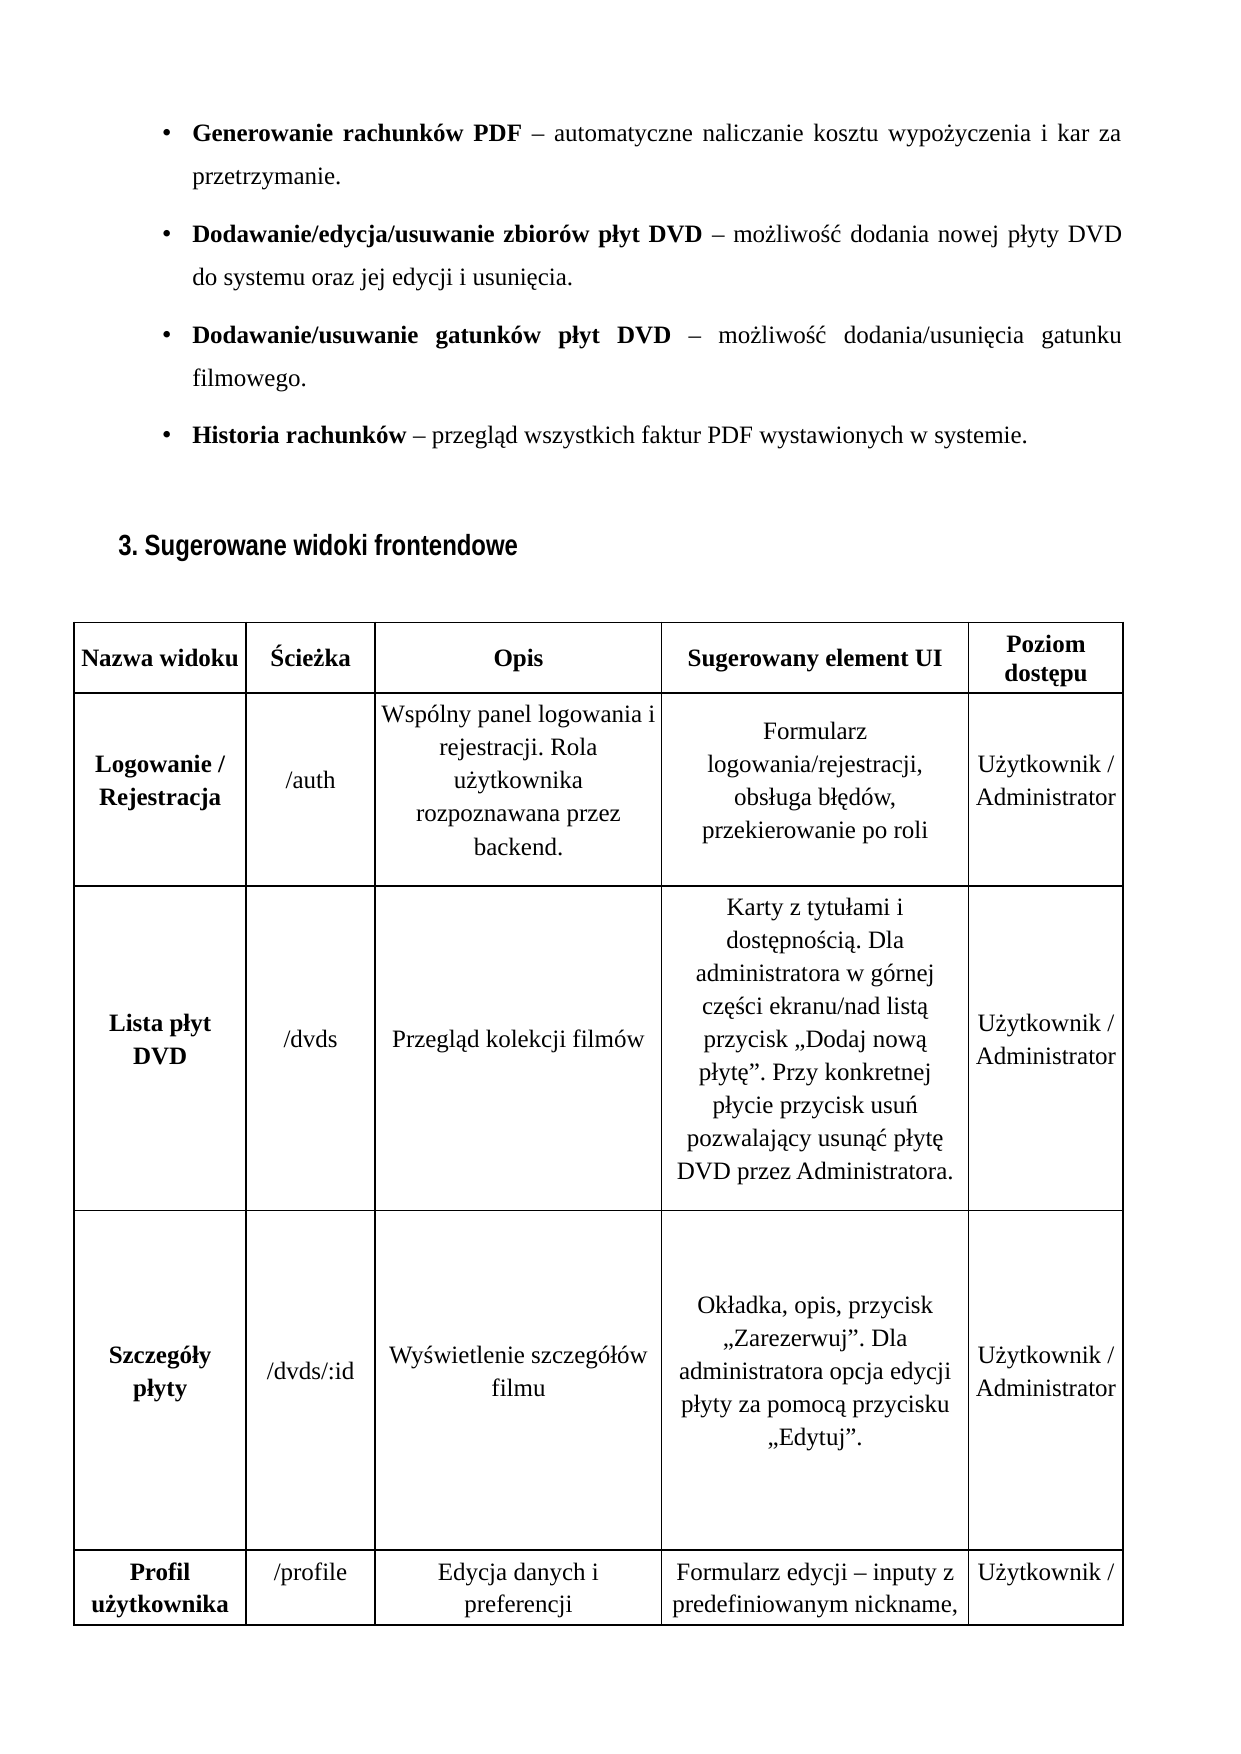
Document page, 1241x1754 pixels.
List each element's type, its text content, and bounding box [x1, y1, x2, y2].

table_header Sugerowany element UI [662, 623, 968, 692]
table_cell Edycja danych i preferencji [376, 1551, 661, 1624]
table_cell /auth [247, 694, 374, 885]
table_cell Logowanie / Rejestracja [75, 694, 245, 885]
table_cell Profil użytkownika [75, 1551, 245, 1624]
table_cell Lista płyt DVD [75, 887, 245, 1210]
table_cell /dvds/:id [247, 1211, 374, 1549]
table_cell Okładka, opis, przycisk „Zarezerwuj”. Dla administratora opcja edycji płyty za pomocą przycisku „Edytuj”. [662, 1211, 968, 1549]
table_cell Użytkownik / Administrator [969, 1211, 1122, 1549]
table_cell Użytkownik / Administrator [969, 887, 1122, 1210]
table_cell Użytkownik / [969, 1551, 1122, 1624]
list Dodawanie/edycja/usuwanie zbiorów płyt DVD – możliwość dodania nowej płyty DVD do systemu oraz jej edycji i usunięcia. [162, 219, 1122, 291]
table_cell Wspólny panel logowania i rejestracji. Rola użytkownika rozpoznawana przez backend. [376, 694, 661, 885]
table_cell Wyświetlenie szczegółów filmu [376, 1211, 661, 1549]
text 3. Sugerowane widoki frontendowe [118, 528, 1122, 562]
table_cell Przegląd kolekcji filmów [376, 887, 661, 1210]
table_cell Formularz edycji – inputy z predefiniowanym nickname, [662, 1551, 968, 1624]
table_cell /profile [247, 1551, 374, 1624]
list Generowanie rachunków PDF – automatyczne naliczanie kosztu wypożyczenia i kar za przetrzymanie. [162, 118, 1122, 190]
table_header Poziom dostępu [969, 623, 1122, 692]
table_cell Formularz logowania/rejestracji, obsługa błędów, przekierowanie po roli [662, 694, 968, 885]
table_cell Karty z tytułami i dostępnością. Dla administratora w górnej części ekranu/nad listą przycisk „Dodaj nową płytę”. Przy konkretnej płycie przycisk usuń pozwalający usunąć płytę DVD przez Administratora. [662, 887, 968, 1210]
table_header Nazwa widoku [75, 623, 245, 692]
list Historia rachunków – przegląd wszystkich faktur PDF wystawionych w systemie. [162, 421, 1122, 449]
table_cell Użytkownik / Administrator [969, 694, 1122, 885]
table_header Opis [376, 623, 661, 692]
table_cell Szczegóły płyty [75, 1211, 245, 1549]
table_cell /dvds [247, 887, 374, 1210]
list Dodawanie/usuwanie gatunków płyt DVD – możliwość dodania/usunięcia gatunku filmowego. [162, 320, 1122, 392]
table_header Ścieżka [247, 623, 374, 692]
